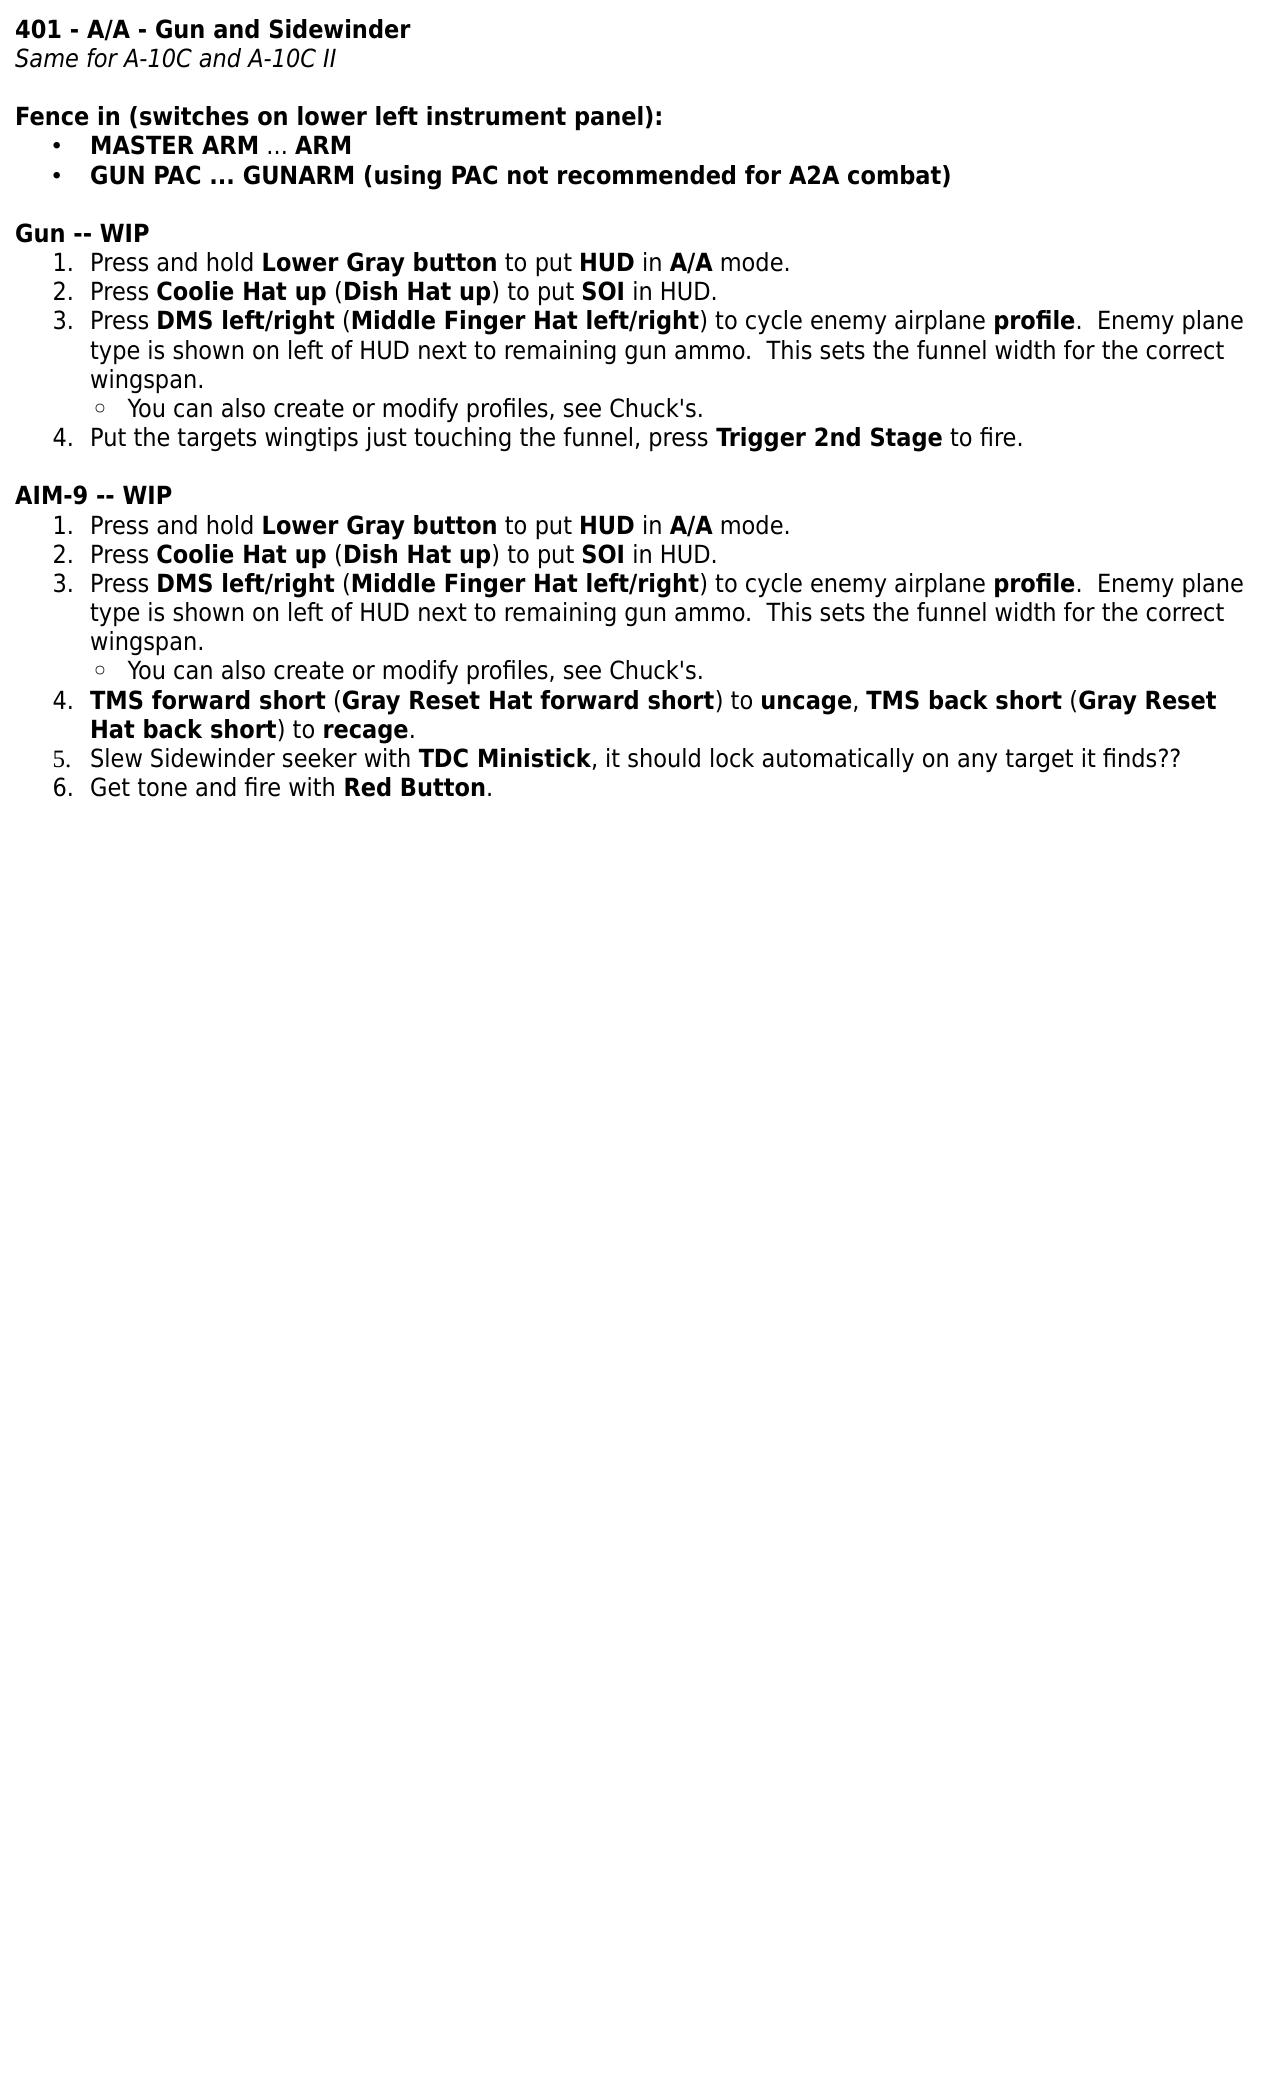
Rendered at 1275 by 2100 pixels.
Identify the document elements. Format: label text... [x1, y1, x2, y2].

list GUN PAC ... GUNARM (using PAC not recommended for A2A combat) [52, 161, 1260, 190]
list Put the targets wingtips just touching the funnel, press Trigger 2nd Stage to fire. [52, 423, 1260, 452]
list Press and hold Lower Gray button to put HUD in A/A mode. [52, 248, 1260, 277]
list Press and hold Lower Gray button to put HUD in A/A mode. [52, 511, 1260, 540]
list MASTER ARM ... ARM [52, 132, 1260, 161]
list Press Coolie Hat up (Dish Hat up) to put SOI in HUD. [52, 540, 1260, 569]
list Slew Sidewinder seeker with TDC Ministick, it should lock automatically on any target it finds?? [52, 744, 1260, 773]
text 401 - A/A - Gun and Sidewinder [15, 15, 1260, 44]
text AIM-9 -- WIP [15, 482, 1260, 511]
list Press Coolie Hat up (Dish Hat up) to put SOI in HUD. [52, 277, 1260, 307]
list TMS forward short (Gray Reset Hat forward short) to uncage, TMS back short (Gray Reset Hat back short) to recage. [52, 686, 1260, 744]
list Press DMS left/right (Middle Finger Hat left/right) to cycle enemy airplane profile. Enemy plane type is shown on left of HUD next to remaining gun ammo. This sets the funnel width for the correct wingspan. [52, 569, 1260, 657]
list Get tone and fire with Red Button. [52, 773, 1260, 803]
list You can also create or modify profiles, see Chuck's. [90, 657, 1260, 686]
text Gun -- WIP [15, 219, 1260, 248]
text Same for A-10C and A-10C II [15, 44, 1260, 73]
text Fence in (switches on lower left instrument panel): [15, 102, 1260, 132]
list Press DMS left/right (Middle Finger Hat left/right) to cycle enemy airplane profile. Enemy plane type is shown on left of HUD next to remaining gun ammo. This sets the funnel width for the correct wingspan. [52, 307, 1260, 394]
list You can also create or modify profiles, see Chuck's. [90, 394, 1260, 423]
